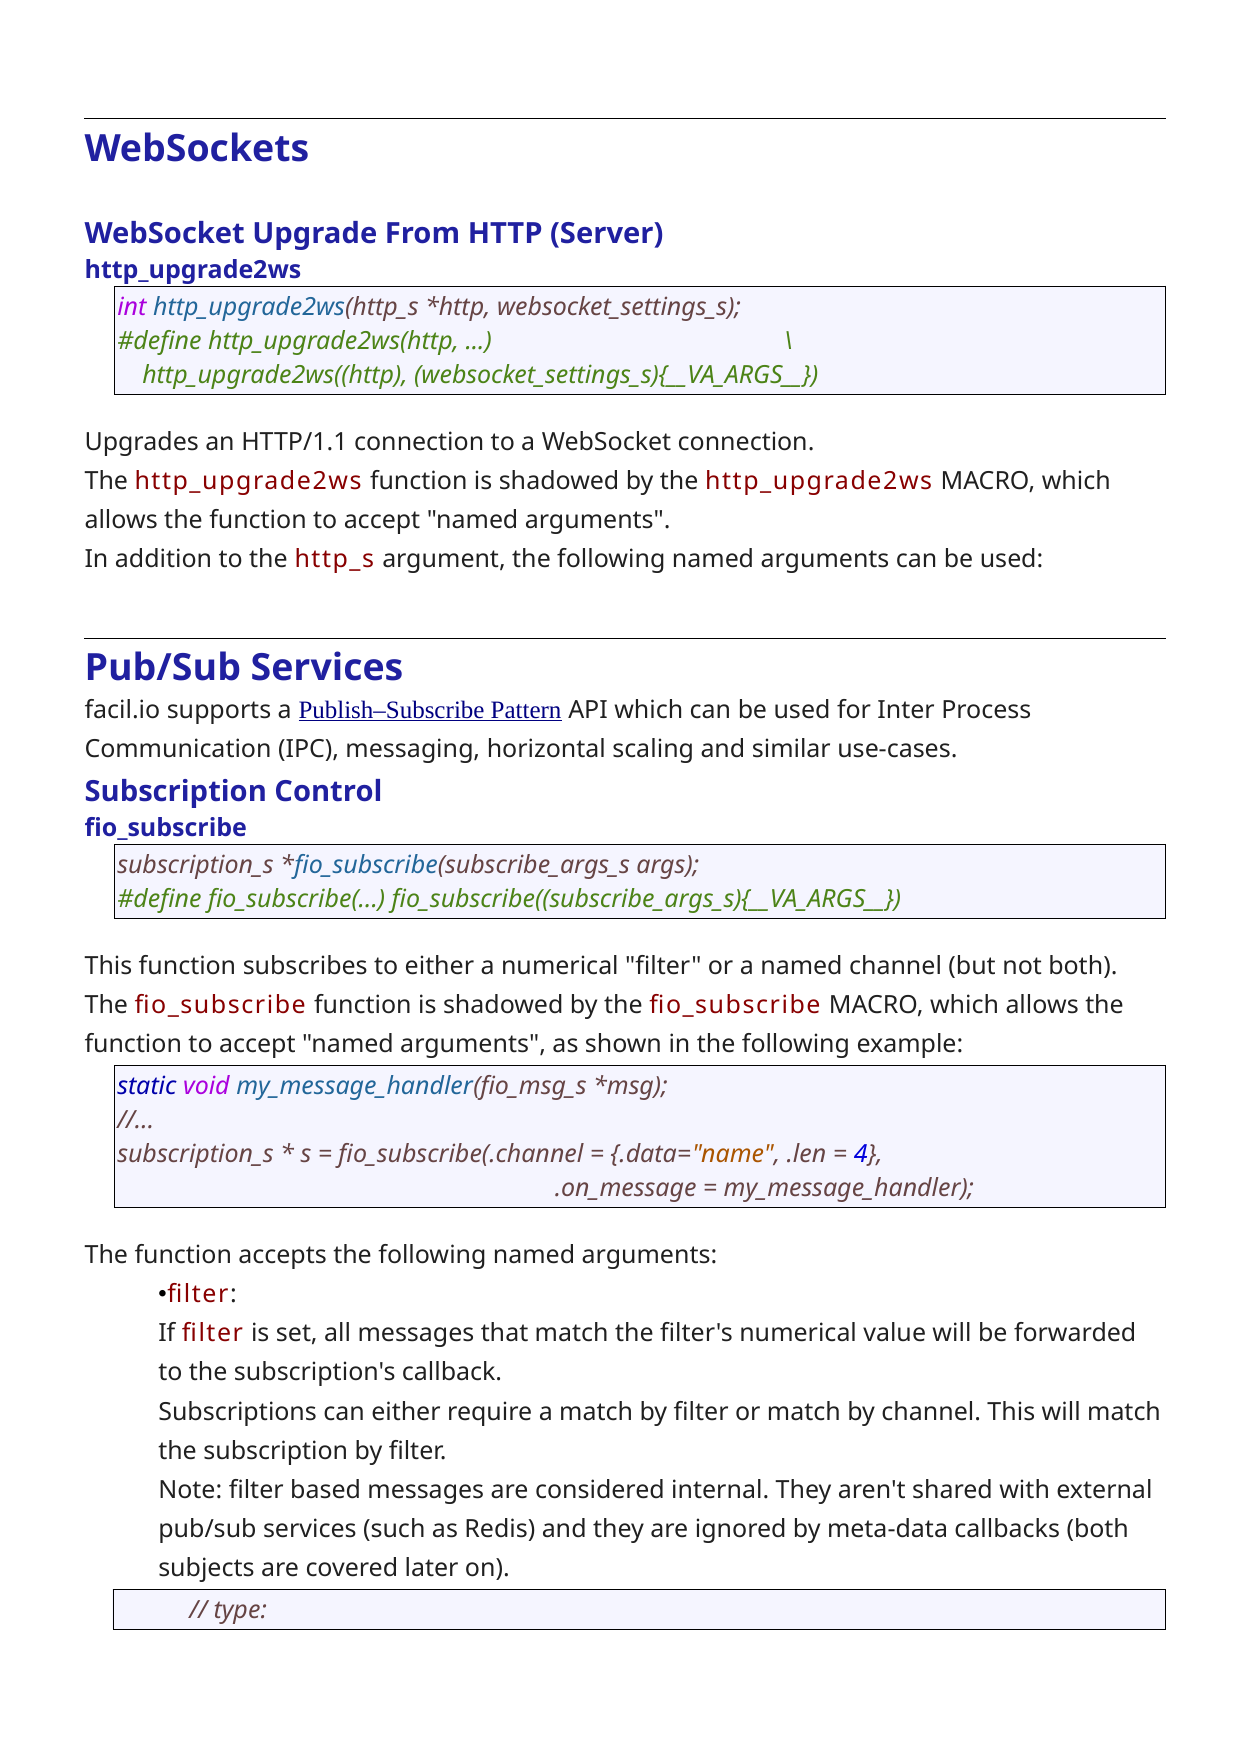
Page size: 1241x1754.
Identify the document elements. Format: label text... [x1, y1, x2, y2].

text subscription_s *fio_subscribe(subscribe_args_s args); [115, 845, 1165, 878]
text The fio_subscribe function is shadowed by the fio_subscribe MACRO, which allows the function to accept "named arguments", as shown in the following example: [84, 986, 1166, 1060]
subtitle fio_subscribe [84, 809, 1166, 844]
text #define http_upgrade2ws(http, ...) \ [115, 320, 1165, 354]
list Note: filter based messages are considered internal. They aren't shared with external pub/sub services (such as Redis) and they are ignored by meta-data callbacks (both subjects are covered later on). [84, 1472, 1166, 1584]
text Upgrades an HTTP/1.1 connection to a WebSocket connection. [84, 423, 1166, 457]
text #define fio_subscribe(...) fio_subscribe((subscribe_args_s){__VA_ARGS__}) [115, 878, 1165, 918]
text static void my_message_handler(fio_msg_s *msg); [115, 1066, 1165, 1099]
text This function subscribes to either a numerical "filter" or a named channel (but not both). [84, 947, 1166, 981]
text http_upgrade2ws((http), (websocket_settings_s){__VA_ARGS__}) [115, 354, 1165, 394]
subtitle WebSockets [84, 119, 1166, 172]
subtitle http_upgrade2ws [84, 252, 1166, 286]
text int http_upgrade2ws(http_s *http, websocket_settings_s); [115, 287, 1165, 320]
text The http_upgrade2ws function is shadowed by the http_upgrade2ws MACRO, which allows the function to accept "named arguments". [84, 462, 1166, 536]
text .on_message = my_message_handler); [115, 1167, 1165, 1207]
list // type: [114, 1590, 1165, 1629]
list If filter is set, all messages that match the filter's numerical value will be forwarded to the subscription's callback. [84, 1315, 1166, 1388]
text In addition to the http_s argument, the following named arguments can be used: [84, 541, 1166, 575]
subtitle Subscription Control [84, 770, 1166, 809]
list Subscriptions can either require a match by filter or match by channel. This will match the subscription by filter. [84, 1393, 1166, 1466]
text The function accepts the following named arguments: [84, 1237, 1166, 1271]
text //... [115, 1099, 1165, 1133]
subtitle WebSocket Upgrade From HTTP (Server) [84, 212, 1166, 252]
list filter: [84, 1276, 1166, 1310]
subtitle Pub/Sub Services [84, 639, 1166, 692]
text facil.io supports a Publish–Subscribe Pattern API which can be used for Inter Process Communication (IPC), messaging, horizontal scaling and similar use-cases. [84, 692, 1166, 765]
text subscription_s * s = fio_subscribe(.channel = {.data="name", .len = 4}, [115, 1133, 1165, 1167]
